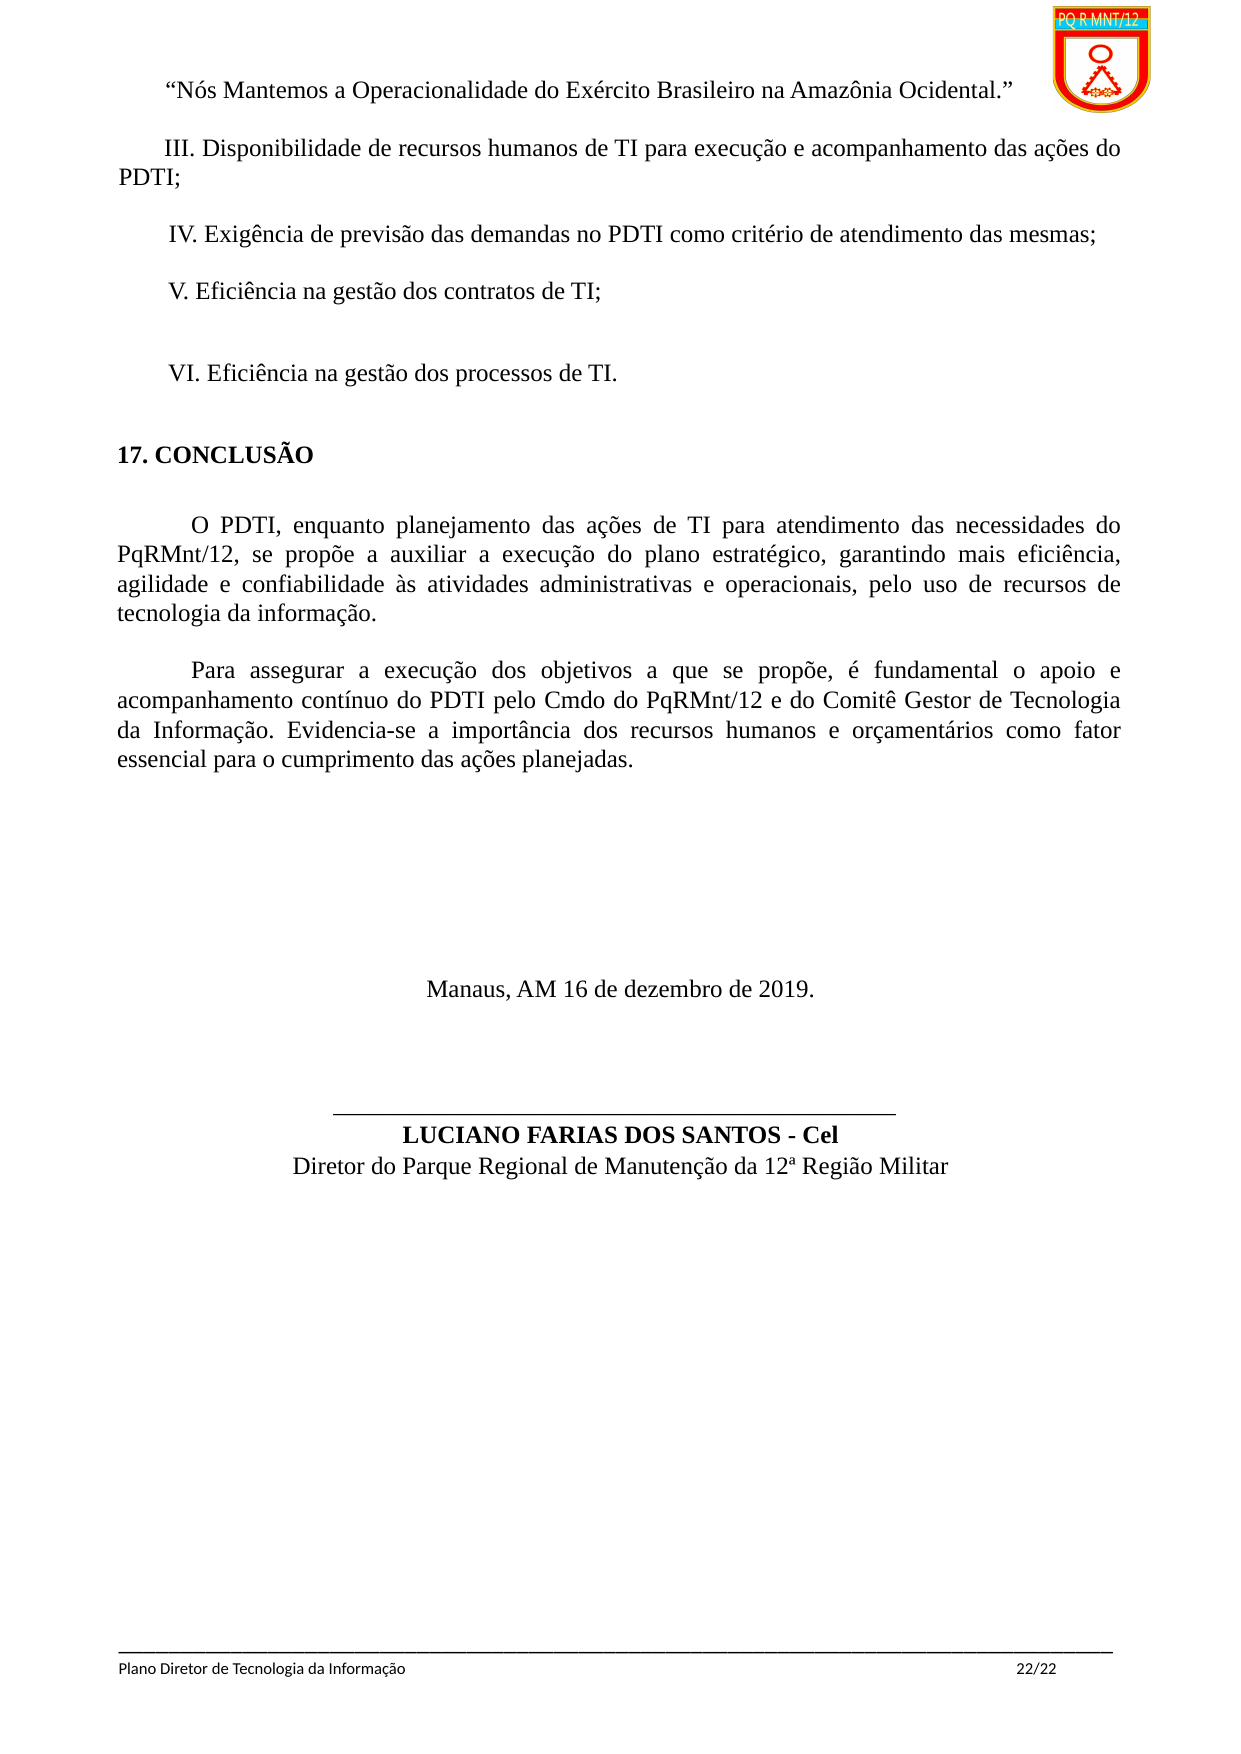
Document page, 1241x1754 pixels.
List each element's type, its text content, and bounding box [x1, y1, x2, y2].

list IV. Exigência de previsão das demandas no PDTI como critério de atendimento das mesmas; [118, 219, 1122, 248]
list VI. Eficiência na gestão dos processos de TI. [118, 358, 1122, 387]
text _____________________________________________ [118, 1089, 1116, 1117]
list III. Disponibilidade de recursos humanos de TI para execução e acompanhamento das ações do PDTI; [118, 133, 1122, 191]
subtitle 17. CONCLUSÃO [117, 440, 1123, 469]
text Para assegurar a execução dos objetivos a que se propõe, é fundamental o apoio e acompanhamento contínuo do PDTI pelo Cmdo do PqRMnt/12 e do Comitê Gestor de Tecnologia da Informação. Evidencia-se a importância dos recursos humanos e orçamentários como fator essencial para o cumprimento das ações planejadas. [117, 656, 1122, 773]
text Manaus, AM 16 de dezembro de 2019. [118, 974, 1122, 1003]
text LUCIANO FARIAS DOS SANTOS - Cel [124, 1120, 1116, 1149]
picture [1052, 6, 1151, 113]
list V. Eficiência na gestão dos contratos de TI; [118, 276, 1122, 305]
text O PDTI, enquanto planejamento das ações de TI para atendimento das necessidades do PqRMnt/12, se propõe a auxiliar a execução do plano estratégico, garantindo mais eficiência, agilidade e confiabilidade às atividades administrativas e operacionais, pelo uso de recursos de tecnologia da informação. [117, 510, 1122, 627]
text Diretor do Parque Regional de Manutenção da 12ª Região Militar [118, 1151, 1122, 1180]
